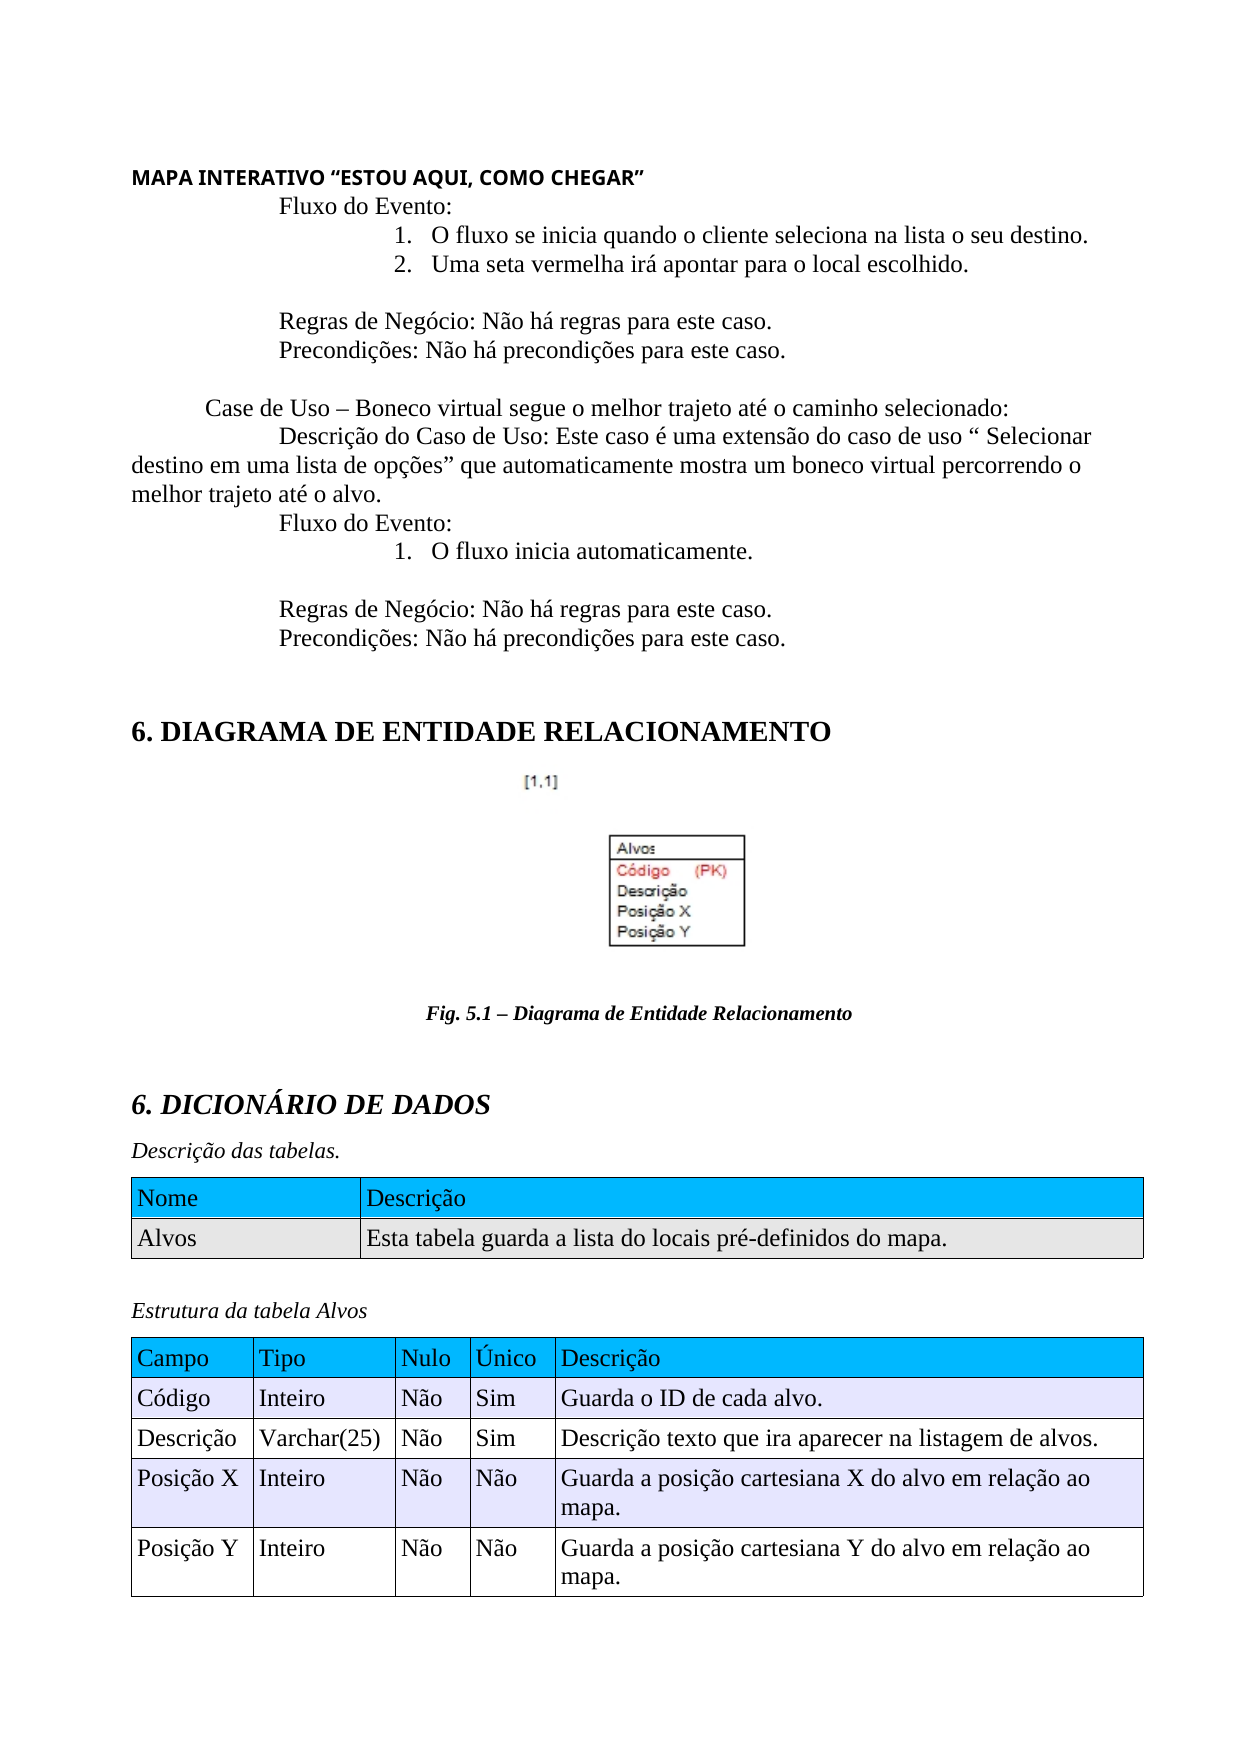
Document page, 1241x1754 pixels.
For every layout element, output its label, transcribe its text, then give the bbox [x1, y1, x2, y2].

text Fig. 5.1 – Diagrama de Entidade Relacionamento [131, 1001, 1144, 1025]
table_cell Alvos [132, 1219, 360, 1258]
text Regras de Negócio: Não há regras para este caso. [131, 594, 1144, 623]
text Precondições: Não há precondições para este caso. [131, 623, 1144, 651]
table_cell Não [396, 1459, 470, 1527]
table_cell Inteiro [254, 1528, 395, 1596]
text Regras de Negócio: Não há regras para este caso. [131, 306, 1144, 335]
table_header Descrição [361, 1178, 1143, 1217]
table_cell Posição Y [132, 1528, 253, 1596]
table_cell Não [471, 1528, 555, 1596]
table_header Descrição [556, 1338, 1143, 1377]
text Fluxo do Evento: [131, 508, 1144, 536]
table_header Nome [132, 1178, 360, 1217]
table_cell Não [471, 1459, 555, 1527]
text Fluxo do Evento: [131, 191, 1144, 220]
table_cell Guarda o ID de cada alvo. [556, 1378, 1143, 1417]
table_cell Descrição [132, 1419, 253, 1458]
text 6. DICIONÁRIO DE DADOS [131, 1087, 1144, 1121]
table_cell Código [132, 1378, 253, 1417]
table_cell Inteiro [254, 1378, 395, 1417]
table_cell Sim [471, 1419, 555, 1458]
picture [517, 764, 758, 964]
table_cell Esta tabela guarda a lista do locais pré-definidos do mapa. [361, 1219, 1143, 1258]
table_header Único [471, 1338, 555, 1377]
text Estrutura da tabela Alvos [131, 1297, 1144, 1324]
text Case de Uso – Boneco virtual segue o melhor trajeto até o caminho selecionado: [131, 393, 1144, 421]
table_header Tipo [254, 1338, 395, 1377]
list O fluxo inicia automaticamente. [394, 536, 1144, 565]
list O fluxo se inicia quando o cliente seleciona na lista o seu destino. [394, 220, 1144, 249]
text Descrição das tabelas. [131, 1138, 1144, 1164]
table_cell Sim [471, 1378, 555, 1417]
table_cell Guarda a posição cartesiana X do alvo em relação ao mapa. [556, 1459, 1143, 1527]
list Uma seta vermelha irá apontar para o local escolhido. [394, 249, 1144, 278]
text Precondições: Não há precondições para este caso. [131, 335, 1144, 364]
table_cell Posição X [132, 1459, 253, 1527]
table_cell Guarda a posição cartesiana Y do alvo em relação ao mapa. [556, 1528, 1143, 1596]
table_cell Varchar(25) [254, 1419, 395, 1458]
table_cell Inteiro [254, 1459, 395, 1527]
text 6. DIAGRAMA DE ENTIDADE RELACIONAMENTO [131, 714, 1144, 747]
table_cell Não [396, 1378, 470, 1417]
table_header Campo [132, 1338, 253, 1377]
table_cell Descrição texto que ira aparecer na listagem de alvos. [556, 1419, 1143, 1458]
text Descrição do Caso de Uso: Este caso é uma extensão do caso de uso “ Selecionar destino em uma lista de opções” que automaticamente mostra um boneco virtual percorrendo o melhor trajeto até o alvo. [131, 421, 1144, 508]
table_cell Não [396, 1528, 470, 1596]
table_header Nulo [396, 1338, 470, 1377]
table_cell Não [396, 1419, 470, 1458]
